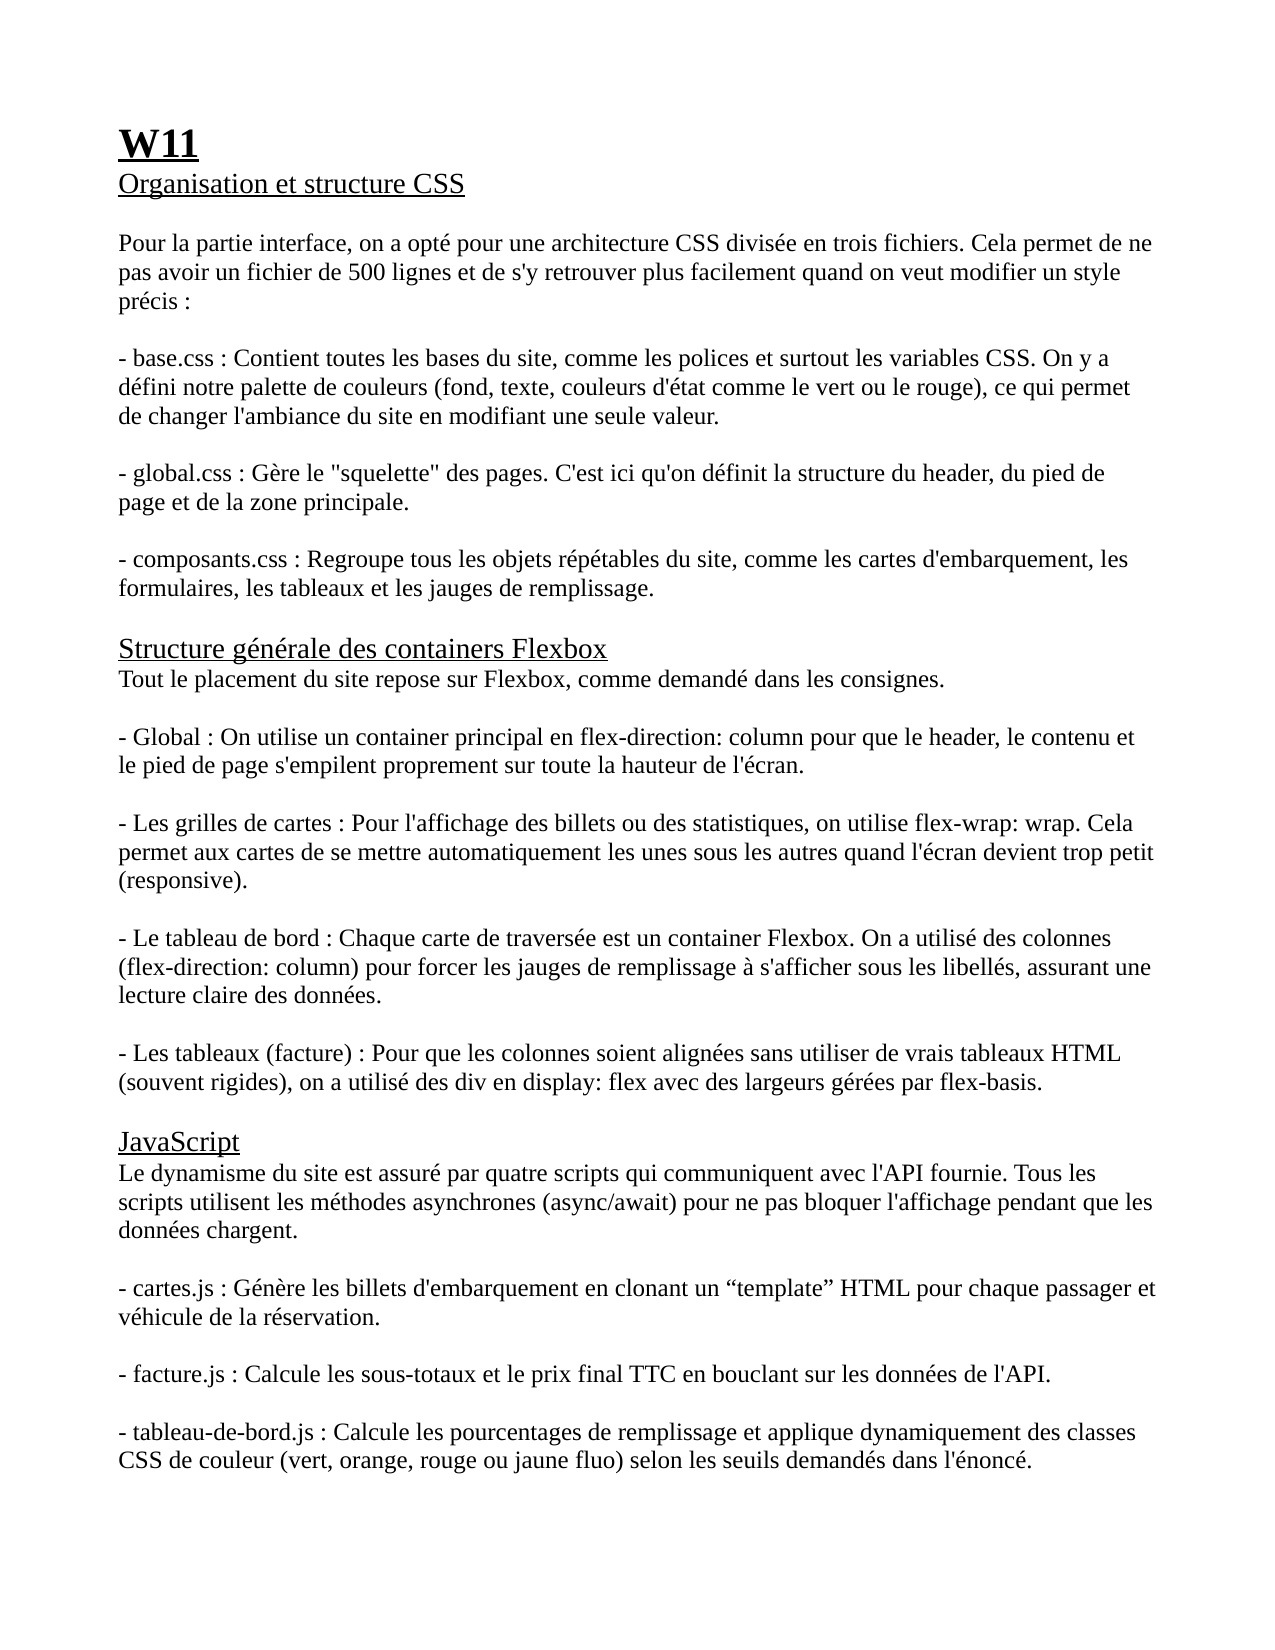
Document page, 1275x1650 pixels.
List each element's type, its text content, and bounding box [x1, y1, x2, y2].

text - tableau-de-bord.js : Calcule les pourcentages de remplissage et applique dynamiquement des classes CSS de couleur (vert, orange, rouge ou jaune fluo) selon les seuils demandés dans l'énoncé. [118, 1417, 1157, 1474]
text - Les grilles de cartes : Pour l'affichage des billets ou des statistiques, on utilise flex-wrap: wrap. Cela permet aux cartes de se mettre automatiquement les unes sous les autres quand l'écran devient trop petit (responsive). [118, 808, 1157, 894]
text - facture.js : Calcule les sous-totaux et le prix final TTC en bouclant sur les données de l'API. [118, 1359, 1157, 1388]
text Structure générale des containers Flexbox [118, 631, 1157, 664]
text - cartes.js : Génère les billets d'embarquement en clonant un “template” HTML pour chaque passager et véhicule de la réservation. [118, 1273, 1157, 1330]
text Organisation et structure CSS [118, 166, 1157, 199]
text Le dynamisme du site est assuré par quatre scripts qui communiquent avec l'API fournie. Tous les scripts utilisent les méthodes asynchrones (async/await) pour ne pas bloquer l'affichage pendant que les données chargent. [118, 1158, 1157, 1244]
text W11 [118, 118, 1157, 166]
text - Les tableaux (facture) : Pour que les colonnes soient alignées sans utiliser de vrais tableaux HTML (souvent rigides), on a utilisé des div en display: flex avec des largeurs gérées par flex-basis. [118, 1038, 1157, 1096]
text - Global : On utilise un container principal en flex-direction: column pour que le header, le contenu et le pied de page s'empilent proprement sur toute la hauteur de l'écran. [118, 722, 1157, 779]
text JavaScript [118, 1124, 1157, 1158]
text Tout le placement du site repose sur Flexbox, comme demandé dans les consignes. [118, 664, 1157, 693]
text - composants.css : Regroupe tous les objets répétables du site, comme les cartes d'embarquement, les formulaires, les tableaux et les jauges de remplissage. [118, 544, 1157, 602]
text - global.css : Gère le "squelette" des pages. C'est ici qu'on définit la structure du header, du pied de page et de la zone principale. [118, 458, 1157, 516]
text - Le tableau de bord : Chaque carte de traversée est un container Flexbox. On a utilisé des colonnes (flex-direction: column) pour forcer les jauges de remplissage à s'afficher sous les libellés, assurant une lecture claire des données. [118, 923, 1157, 1009]
text - base.css : Contient toutes les bases du site, comme les polices et surtout les variables CSS. On y a défini notre palette de couleurs (fond, texte, couleurs d'état comme le vert ou le rouge), ce qui permet de changer l'ambiance du site en modifiant une seule valeur. [118, 343, 1157, 429]
text Pour la partie interface, on a opté pour une architecture CSS divisée en trois fichiers. Cela permet de ne pas avoir un fichier de 500 lignes et de s'y retrouver plus facilement quand on veut modifier un style précis : [118, 228, 1157, 314]
